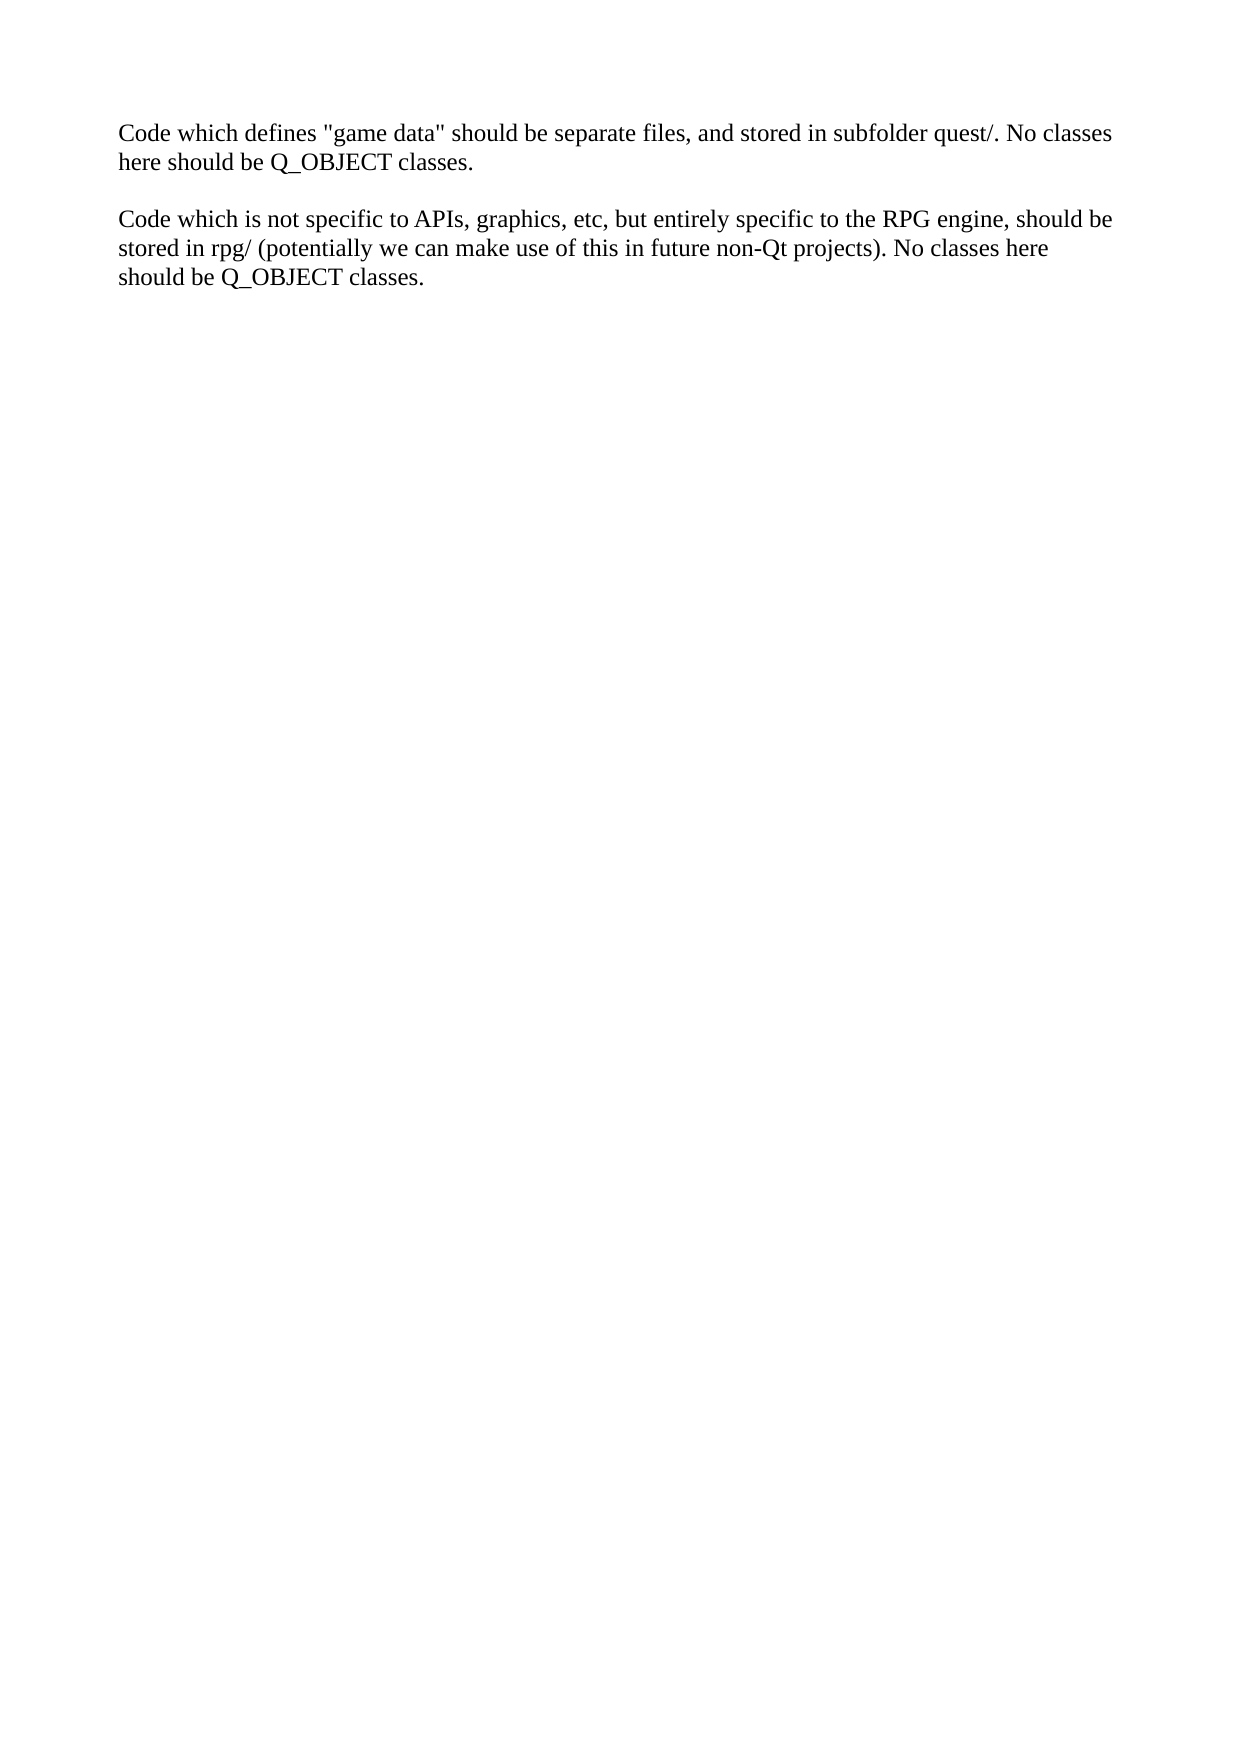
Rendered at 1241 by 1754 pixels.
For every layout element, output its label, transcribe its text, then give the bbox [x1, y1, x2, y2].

text Code which defines "game data" should be separate files, and stored in subfolder quest/. No classes here should be Q_OBJECT classes. [118, 118, 1122, 176]
text Code which is not specific to APIs, graphics, etc, but entirely specific to the RPG engine, should be stored in rpg/ (potentially we can make use of this in future non-Qt projects). No classes here should be Q_OBJECT classes. [118, 204, 1122, 291]
